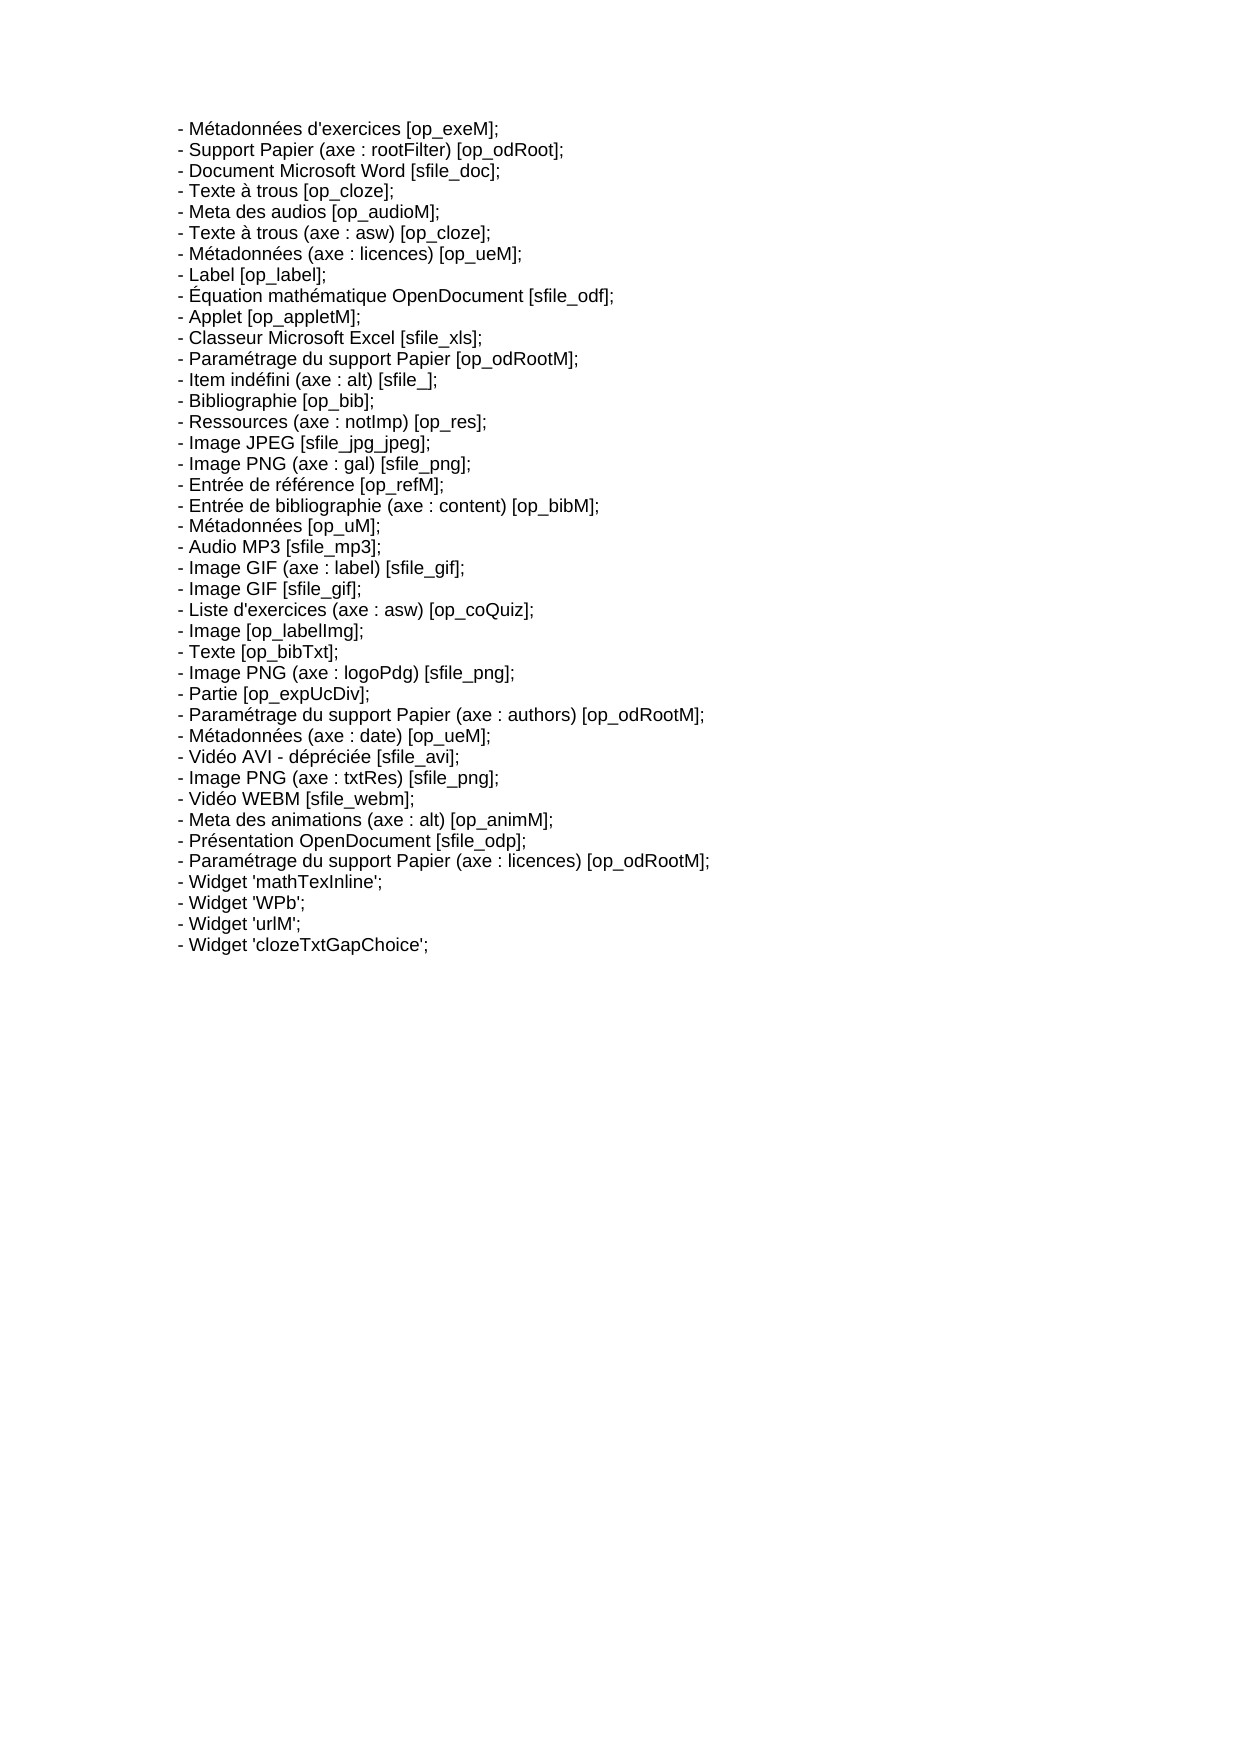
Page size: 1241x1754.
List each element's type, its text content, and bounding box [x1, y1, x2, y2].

text - Image PNG (axe : txtRes) [sfile_png]; [177, 767, 1122, 788]
text - Document Microsoft Word [sfile_doc]; [177, 160, 1122, 181]
text - Widget 'WPb'; [177, 893, 1122, 914]
text - Image GIF (axe : label) [sfile_gif]; [177, 558, 1122, 579]
text - Support Papier (axe : rootFilter) [op_odRoot]; [177, 139, 1122, 160]
text - Paramétrage du support Papier (axe : authors) [op_odRootM]; [177, 704, 1122, 725]
text - Image GIF [sfile_gif]; [177, 579, 1122, 600]
text - Image PNG (axe : gal) [sfile_png]; [177, 453, 1122, 474]
text - Texte à trous [op_cloze]; [177, 181, 1122, 202]
text - Liste d'exercices (axe : asw) [op_coQuiz]; [177, 600, 1122, 621]
text - Métadonnées [op_uM]; [177, 516, 1122, 537]
text - Ressources (axe : notImp) [op_res]; [177, 411, 1122, 432]
text - Partie [op_expUcDiv]; [177, 683, 1122, 704]
text - Métadonnées (axe : licences) [op_ueM]; [177, 244, 1122, 265]
text - Meta des animations (axe : alt) [op_animM]; [177, 809, 1122, 830]
text - Audio MP3 [sfile_mp3]; [177, 537, 1122, 558]
text - Image JPEG [sfile_jpg_jpeg]; [177, 432, 1122, 453]
text - Entrée de bibliographie (axe : content) [op_bibM]; [177, 495, 1122, 516]
text - Widget 'urlM'; [177, 914, 1122, 935]
text - Bibliographie [op_bib]; [177, 390, 1122, 411]
text - Métadonnées d'exercices [op_exeM]; [177, 118, 1122, 139]
text - Item indéfini (axe : alt) [sfile_]; [177, 369, 1122, 390]
text - Paramétrage du support Papier [op_odRootM]; [177, 348, 1122, 369]
text - Vidéo AVI - dépréciée [sfile_avi]; [177, 746, 1122, 767]
text - Meta des audios [op_audioM]; [177, 202, 1122, 223]
text - Widget 'clozeTxtGapChoice'; [177, 935, 1122, 956]
text - Vidéo WEBM [sfile_webm]; [177, 788, 1122, 809]
text - Texte [op_bibTxt]; [177, 642, 1122, 662]
text - Texte à trous (axe : asw) [op_cloze]; [177, 223, 1122, 244]
text - Entrée de référence [op_refM]; [177, 474, 1122, 495]
text - Image PNG (axe : logoPdg) [sfile_png]; [177, 662, 1122, 683]
text - Équation mathématique OpenDocument [sfile_odf]; [177, 286, 1122, 307]
text - Paramétrage du support Papier (axe : licences) [op_odRootM]; [177, 851, 1122, 872]
text - Classeur Microsoft Excel [sfile_xls]; [177, 327, 1122, 348]
text - Présentation OpenDocument [sfile_odp]; [177, 830, 1122, 851]
text - Métadonnées (axe : date) [op_ueM]; [177, 725, 1122, 746]
text - Widget 'mathTexInline'; [177, 872, 1122, 893]
text - Applet [op_appletM]; [177, 307, 1122, 327]
text - Image [op_labelImg]; [177, 621, 1122, 642]
text - Label [op_label]; [177, 265, 1122, 286]
